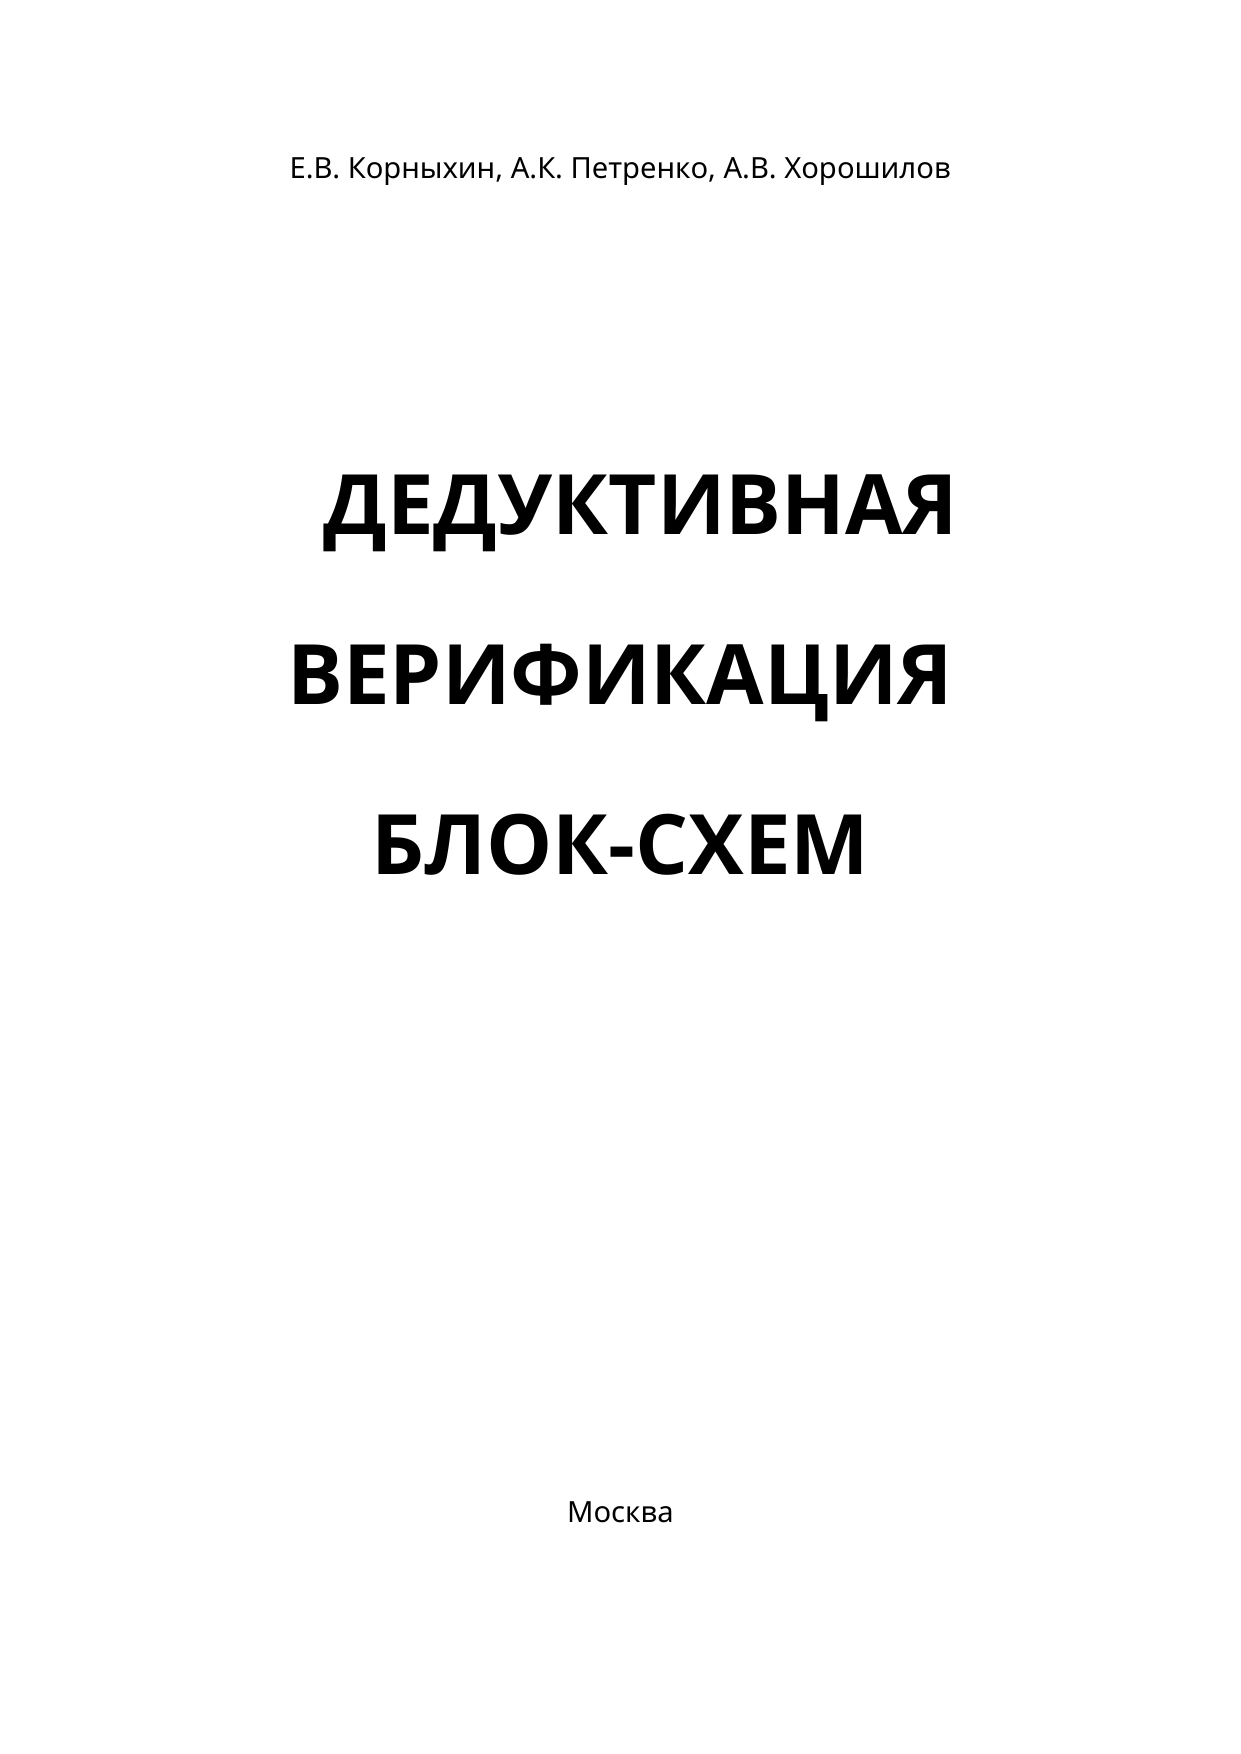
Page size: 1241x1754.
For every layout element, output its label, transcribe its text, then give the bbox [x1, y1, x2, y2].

text Е.В. Корныхин, А.К. Петренко, А.В. Хорошилов [159, 148, 1081, 187]
text Москва [159, 1491, 1081, 1531]
text ДЕДУКТИВНАЯ ВЕРИФИКАЦИЯ БЛОК-СХЕМ [159, 445, 1081, 899]
